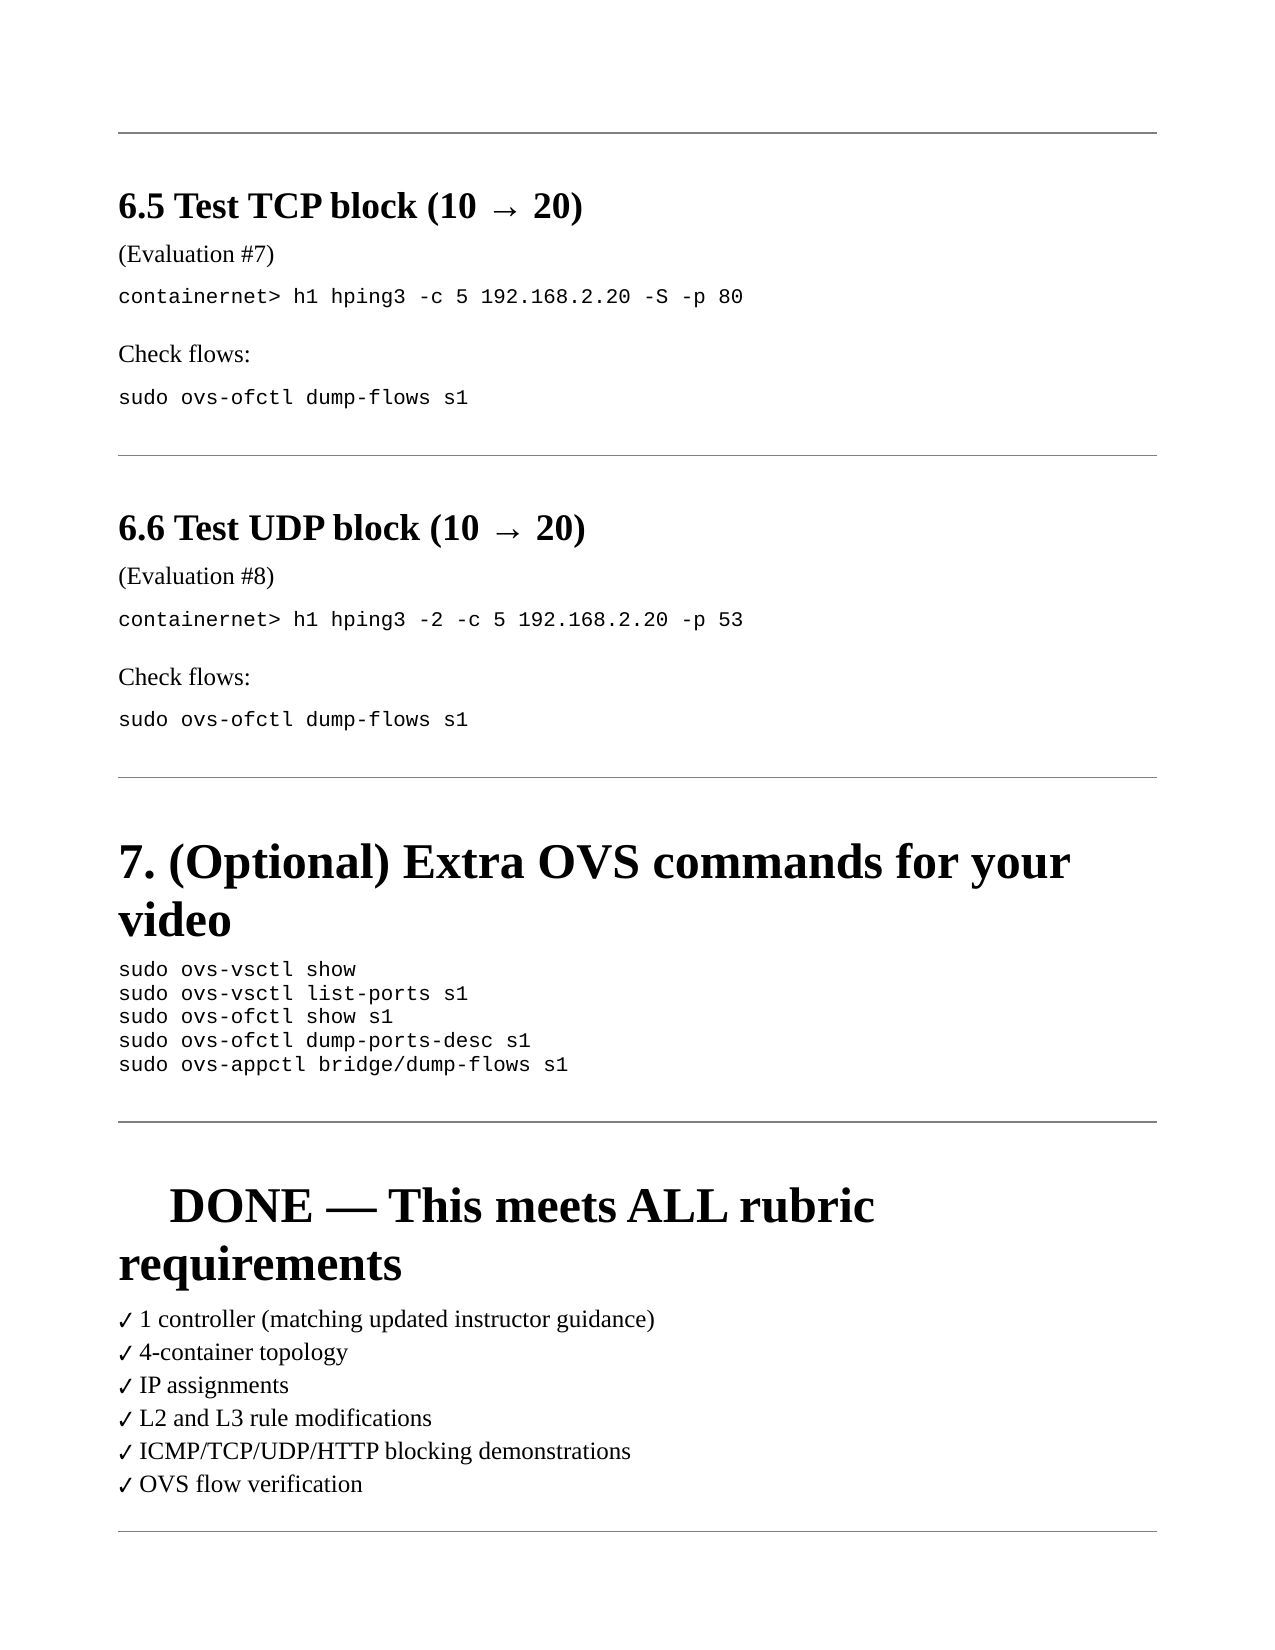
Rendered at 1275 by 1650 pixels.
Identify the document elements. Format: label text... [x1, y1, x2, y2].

text (Evaluation #7) [118, 239, 1157, 268]
text containernet> h1 hping3 -2 -c 5 192.168.2.20 -p 53 [118, 609, 1157, 632]
text sudo ovs-vsctl show [118, 959, 1157, 983]
text sudo ovs-ofctl show s1 [118, 1007, 1157, 1030]
text Check flows: [118, 662, 1157, 691]
subtitle 6.6 Test UDP block (10 → 20) [118, 505, 1157, 548]
text sudo ovs-ofctl dump-flows s1 [118, 709, 1157, 733]
text sudo ovs-vsctl list-ports s1 [118, 983, 1157, 1007]
subtitle 7. (Optional) Extra OVS commands for your video [118, 832, 1157, 947]
subtitle 6.5 Test TCP block (10 → 20) [118, 183, 1157, 226]
text Check flows: [118, 339, 1157, 368]
text sudo ovs-appctl bridge/dump-flows s1 [118, 1054, 1157, 1077]
text containernet> h1 hping3 -c 5 192.168.2.20 -S -p 80 [118, 286, 1157, 310]
subtitle 🎉 DONE — This meets ALL rubric requirements [118, 1176, 1157, 1291]
text (Evaluation #8) [118, 561, 1157, 590]
text ✔ 1 controller (matching updated instructor guidance) ✔ 4-container topology ✔ IP assignments ✔ L2 and L3 rule modifications ✔ ICMP/TCP/UDP/HTTP blocking demonstrations ✔ OVS flow verification [118, 1304, 1157, 1498]
text sudo ovs-ofctl dump-ports-desc s1 [118, 1030, 1157, 1054]
text sudo ovs-ofctl dump-flows s1 [118, 387, 1157, 411]
